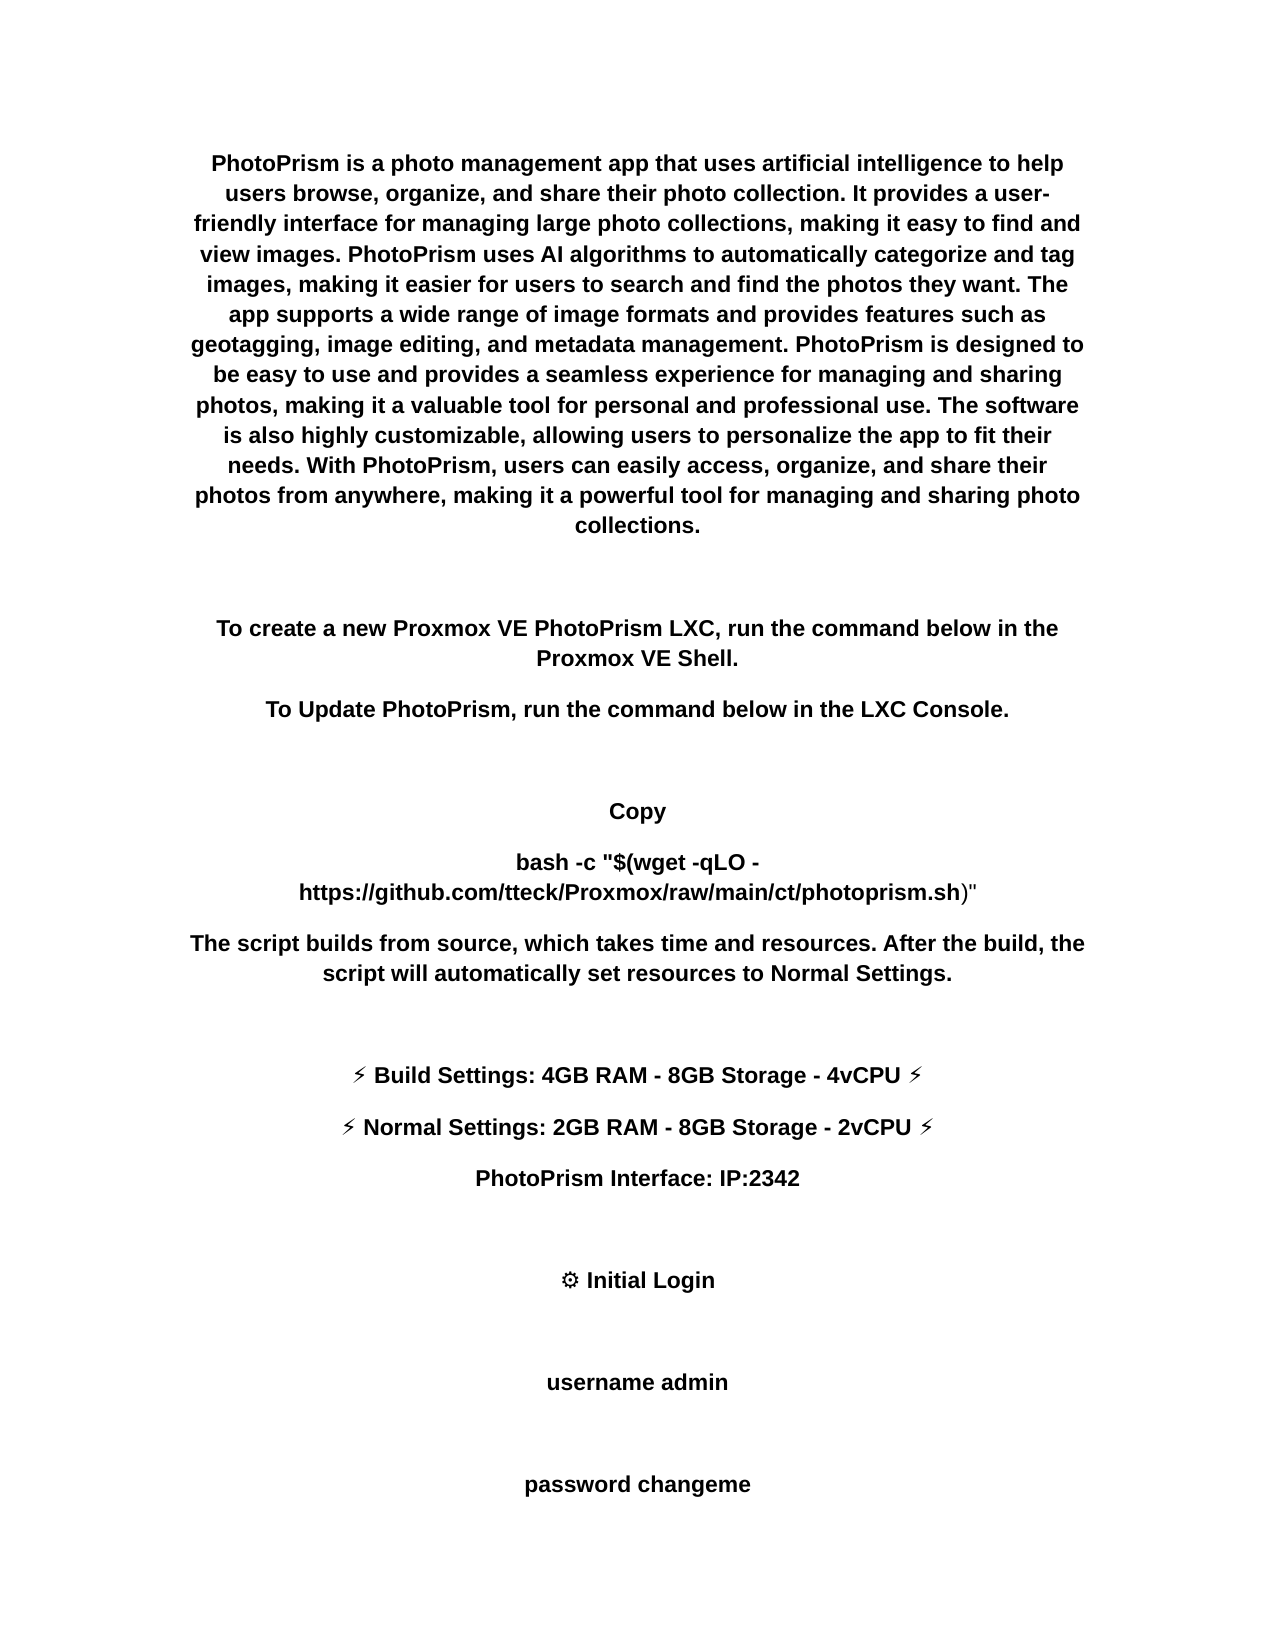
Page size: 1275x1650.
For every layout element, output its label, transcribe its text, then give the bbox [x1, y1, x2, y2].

text PhotoPrism Interface: IP:2342 [187, 1164, 1087, 1191]
text To create a new Proxmox VE PhotoPrism LXC, run the command below in the Proxmox VE Shell. [187, 614, 1087, 671]
text PhotoPrism is a photo management app that uses artificial intelligence to help users browse, organize, and share their photo collection. It provides a user-friendly interface for managing large photo collections, making it easy to find and view images. PhotoPrism uses AI algorithms to automatically categorize and tag images, making it easier for users to search and find the photos they want. The app supports a wide range of image formats and provides features such as geotagging, image editing, and metadata management. PhotoPrism is designed to be easy to use and provides a seamless experience for managing and sharing photos, making it a valuable tool for personal and professional use. The software is also highly customizable, allowing users to personalize the app to fit their needs. With PhotoPrism, users can easily access, organize, and share their photos from anywhere, making it a powerful tool for managing and sharing photo collections. [187, 150, 1087, 539]
text bash -c "$(wget -qLO - https://github.com/tteck/Proxmox/raw/main/ct/photoprism.sh)" [187, 849, 1087, 906]
text username admin [187, 1369, 1087, 1395]
text ⚡ Build Settings: 4GB RAM - 8GB Storage - 4vCPU ⚡ [187, 1062, 1087, 1089]
text To Update PhotoPrism, run the command below in the LXC Console. [187, 696, 1087, 722]
text ⚡ Normal Settings: 2GB RAM - 8GB Storage - 2vCPU ⚡ [187, 1113, 1087, 1140]
text ⚙️ Initial Login [187, 1267, 1087, 1293]
text The script builds from source, which takes time and resources. After the build, the script will automatically set resources to Normal Settings. [187, 930, 1087, 987]
text Copy [187, 798, 1087, 824]
text password changeme [187, 1471, 1087, 1497]
